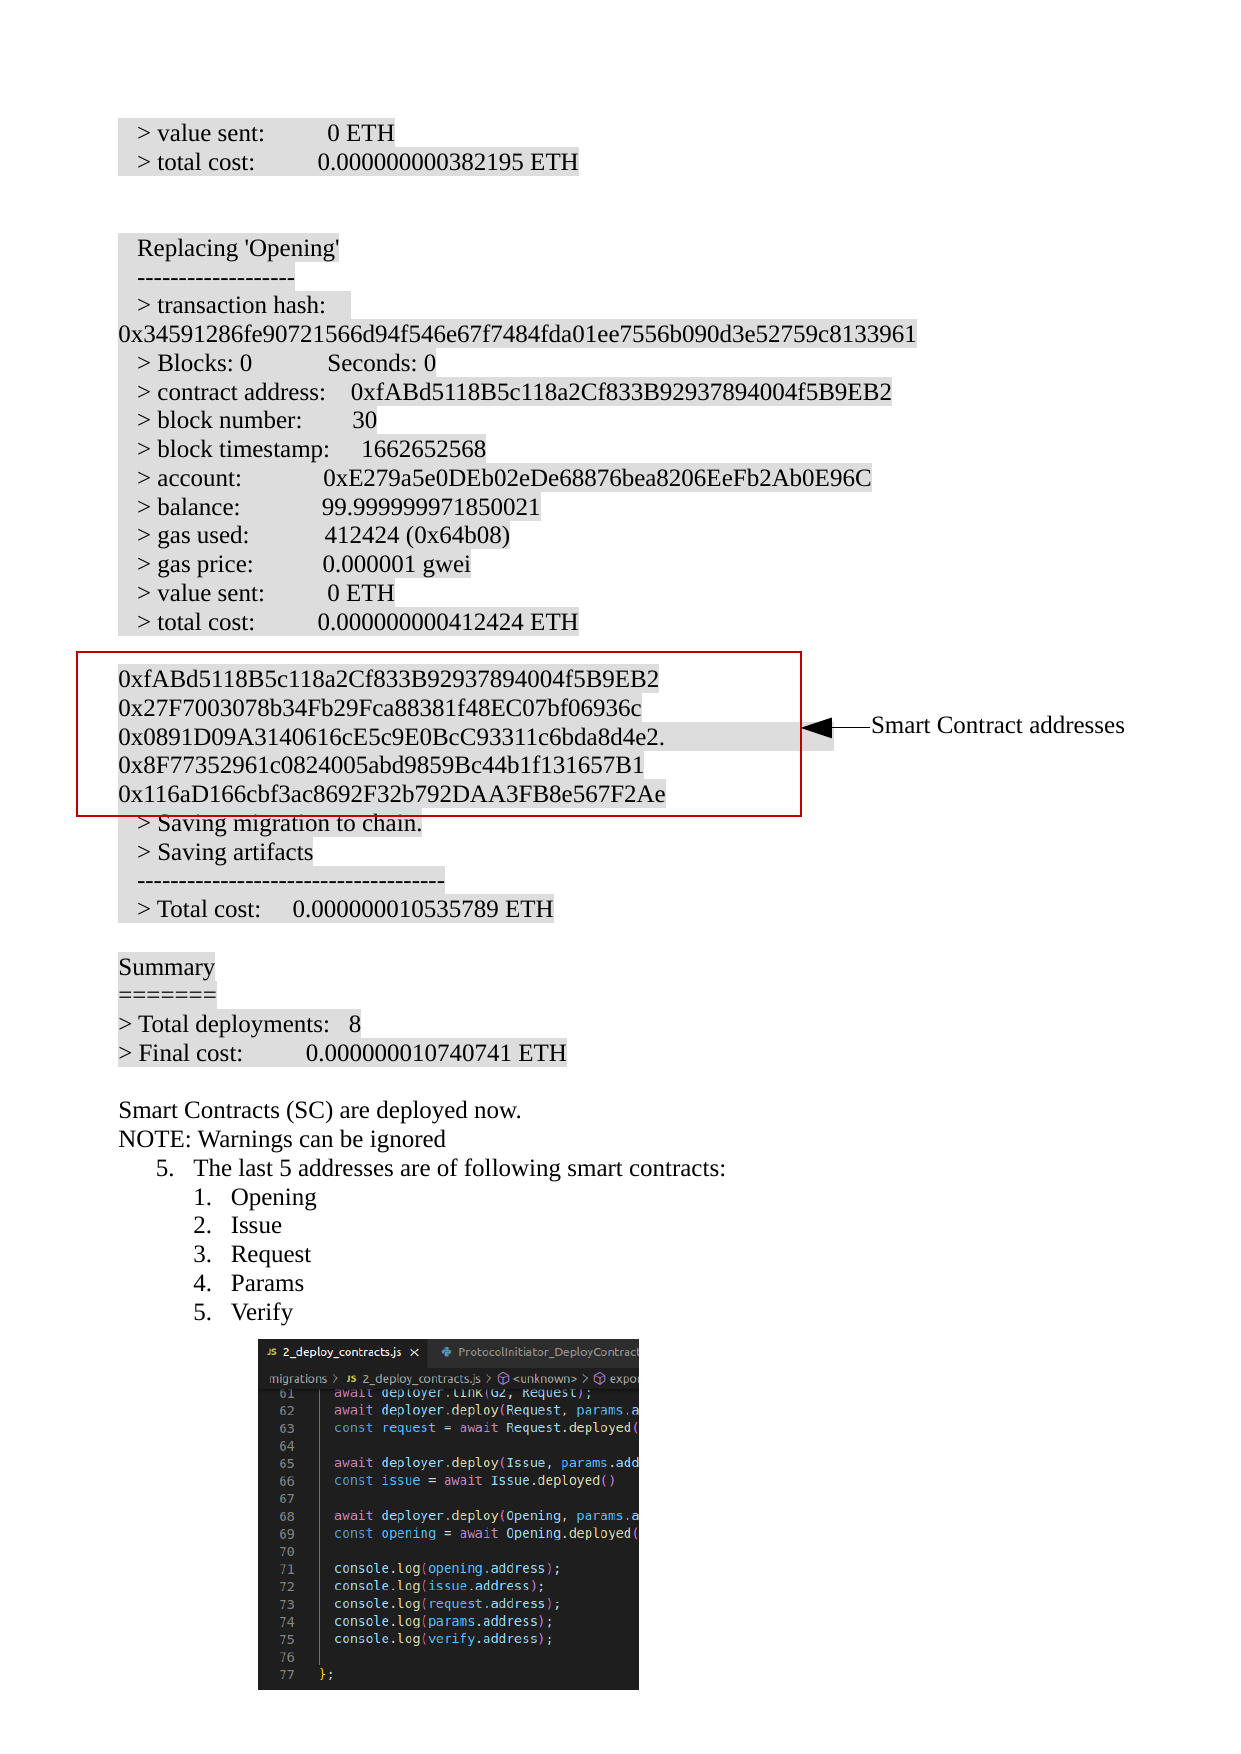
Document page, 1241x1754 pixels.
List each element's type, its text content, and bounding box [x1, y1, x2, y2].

text > gas used: 412424 (0x64b08) [118, 521, 1122, 549]
text > account: 0xE279a5e0DEb02eDe68876bea8206EeFb2Ab0E96C [118, 463, 1122, 492]
text Replacing 'Opening' [118, 233, 1122, 262]
text 0x27F7003078b34Fb29Fca88381f48EC07bf06936c [118, 693, 800, 722]
text [802, 693, 1144, 756]
text > gas price: 0.000001 gwei [118, 549, 1122, 578]
text > total cost: 0.000000000382195 ETH [118, 147, 1122, 176]
list Request [193, 1239, 1122, 1268]
text > value sent: 0 ETH [118, 578, 1122, 607]
list Params [193, 1268, 1122, 1297]
list Issue [193, 1211, 1122, 1239]
text > block number: 30 [118, 406, 1122, 434]
text [802, 728, 1122, 779]
text > block timestamp: 1662652568 [118, 434, 1122, 463]
text > balance: 99.999999971850021 [118, 492, 1122, 521]
text NOTE: Warnings can be ignored [118, 1124, 1122, 1153]
text [802, 779, 1122, 808]
text ------------------------------------- [118, 866, 1122, 894]
text > Blocks: 0 Seconds: 0 [118, 348, 1122, 377]
list Opening [193, 1182, 1122, 1211]
text 0xfABd5118B5c118a2Cf833B92937894004f5B9EB2 [118, 664, 800, 693]
text > transaction hash: 0x34591286fe90721566d94f546e67f7484fda01ee7556b090d3e52759c8133961 [118, 291, 1122, 348]
text 0x0891D09A3140616cE5c9E0BcC93311c6bda8d4e2. 0x8F77352961c0824005abd9859Bc44b1f131657B1 [118, 722, 800, 779]
text Smart Contract addresses [871, 710, 1129, 739]
text > Total deployments: 8 [118, 1009, 1122, 1038]
list Verify [193, 1297, 1122, 1326]
list The last 5 addresses are of following smart contracts: [156, 1153, 1122, 1182]
text Smart Contracts (SC) are deployed now. [118, 1096, 1122, 1124]
text > Saving migration to chain. [118, 808, 1122, 837]
text > total cost: 0.000000000412424 ETH [118, 607, 1122, 636]
text 0x116aD166cbf3ac8692F32b792DAA3FB8e567F2Ae [118, 779, 800, 808]
text [802, 664, 1122, 693]
text ======= [118, 981, 1122, 1009]
text > Total cost: 0.000000010535789 ETH [118, 894, 1122, 923]
text > contract address: 0xfABd5118B5c118a2Cf833B92937894004f5B9EB2 [118, 377, 1122, 406]
text > Saving artifacts [118, 837, 1122, 866]
text > Final cost: 0.000000010740741 ETH [118, 1038, 1122, 1067]
text ------------------- [118, 262, 1122, 291]
text Summary [118, 952, 1122, 981]
text > value sent: 0 ETH [118, 118, 1122, 147]
